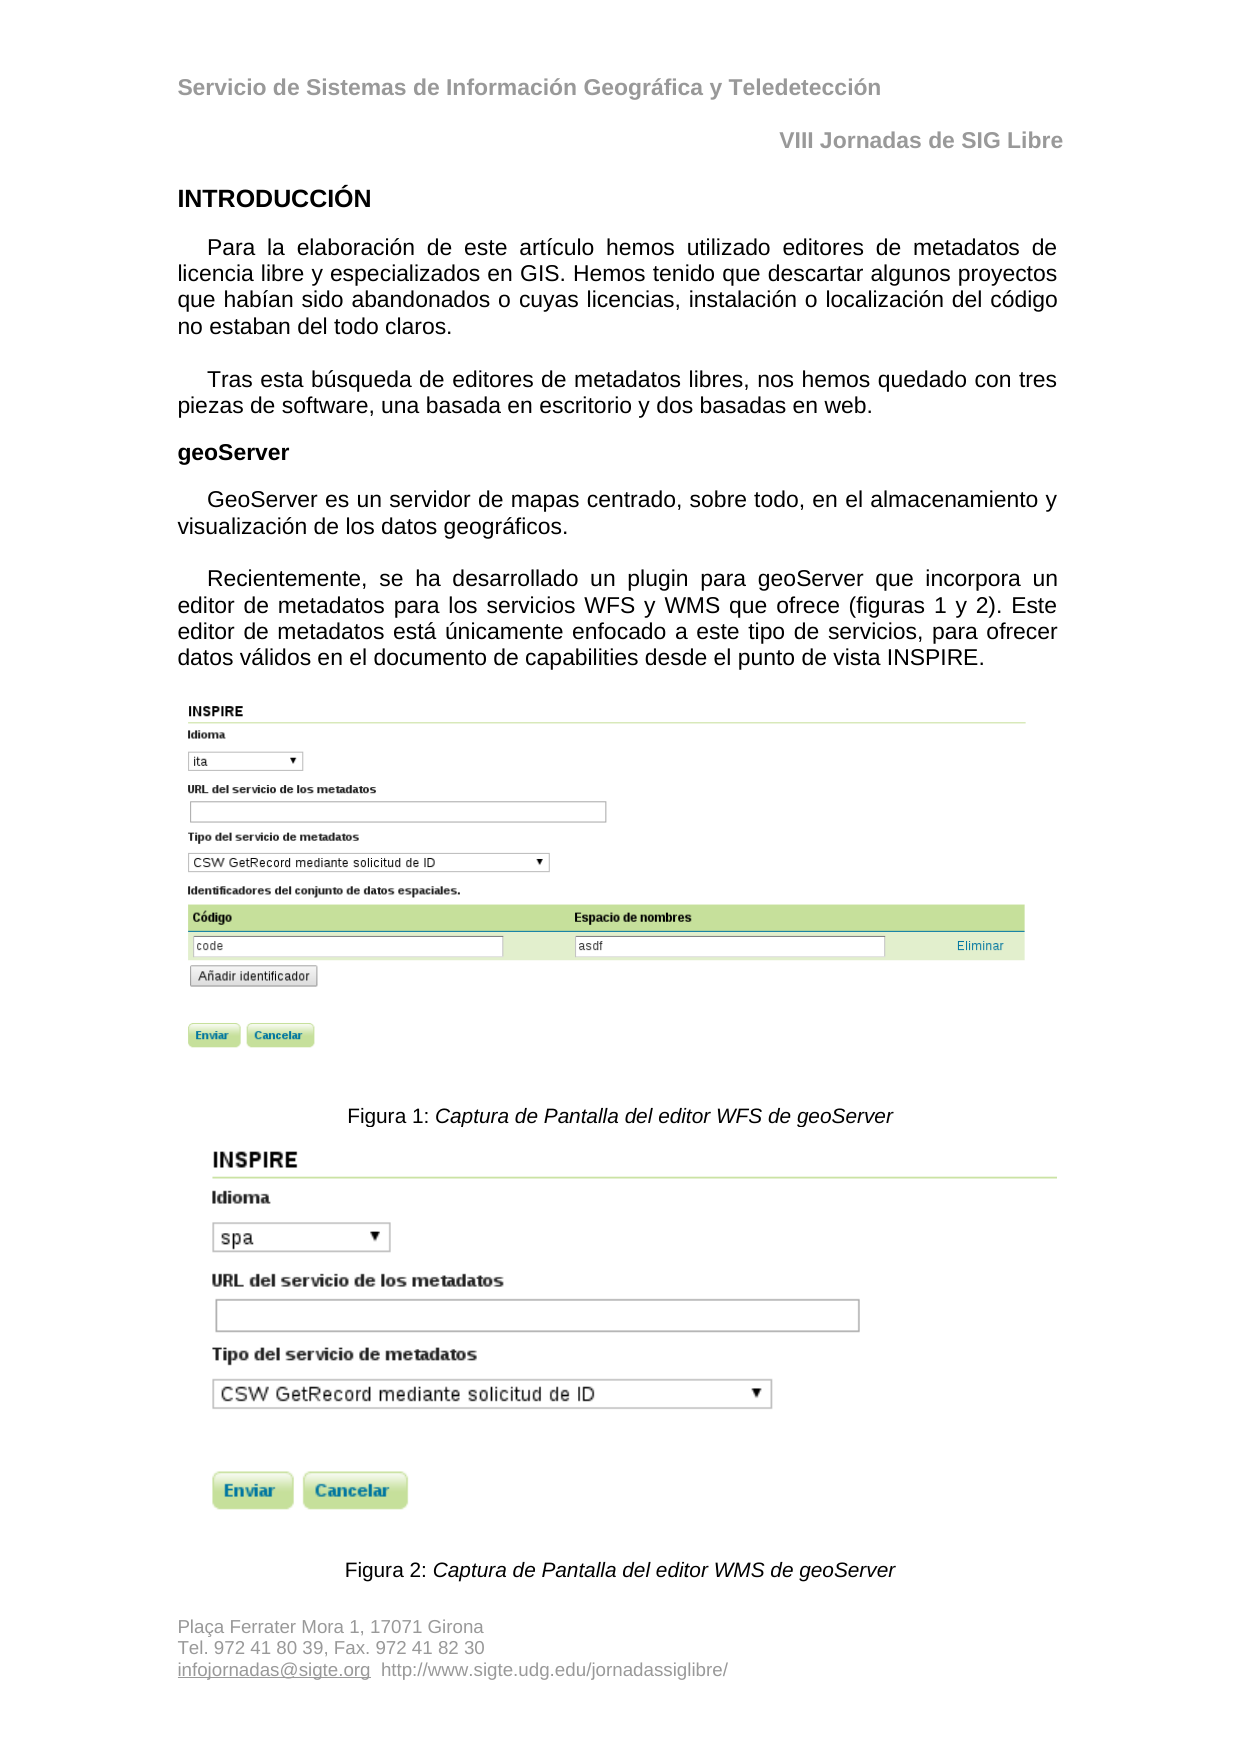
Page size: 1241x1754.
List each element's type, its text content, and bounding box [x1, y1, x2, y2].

text Figura 2: Captura de Pantalla del editor WMS de geoServer [177, 1128, 1063, 1581]
text GeoServer es un servidor de mapas centrado, sobre todo, en el almacenamiento y visualización de los datos geográficos. [177, 486, 1058, 539]
text Para la elaboración de este artículo hemos utilizado editores de metadatos de licencia libre y especializados en GIS. Hemos tenido que descartar algunos proyectos que habían sido abandonados o cuyas licencias, instalación o localización del código no estaban del todo claros. [177, 234, 1058, 339]
text Tras esta búsqueda de editores de metadatos libres, nos hemos quedado con tres piezas de software, una basada en escritorio y dos basadas en web. [177, 366, 1058, 418]
text Recientemente, se ha desarrollado un plugin para geoServer que incorpora un editor de metadatos para los servicios WFS y WMS que ofrece (figuras 1 y 2). Este editor de metadatos está únicamente enfocado a este tipo de servicios, para ofrecer datos válidos en el documento de capabilities desde el punto de vista INSPIRE. [177, 565, 1058, 671]
picture [179, 697, 1061, 1104]
subtitle Introducción [177, 184, 1063, 213]
subtitle geoServer [177, 439, 1063, 465]
picture [183, 1127, 1057, 1558]
text Figura 1: Captura de Pantalla del editor WFS de geoServer [177, 697, 1063, 1128]
